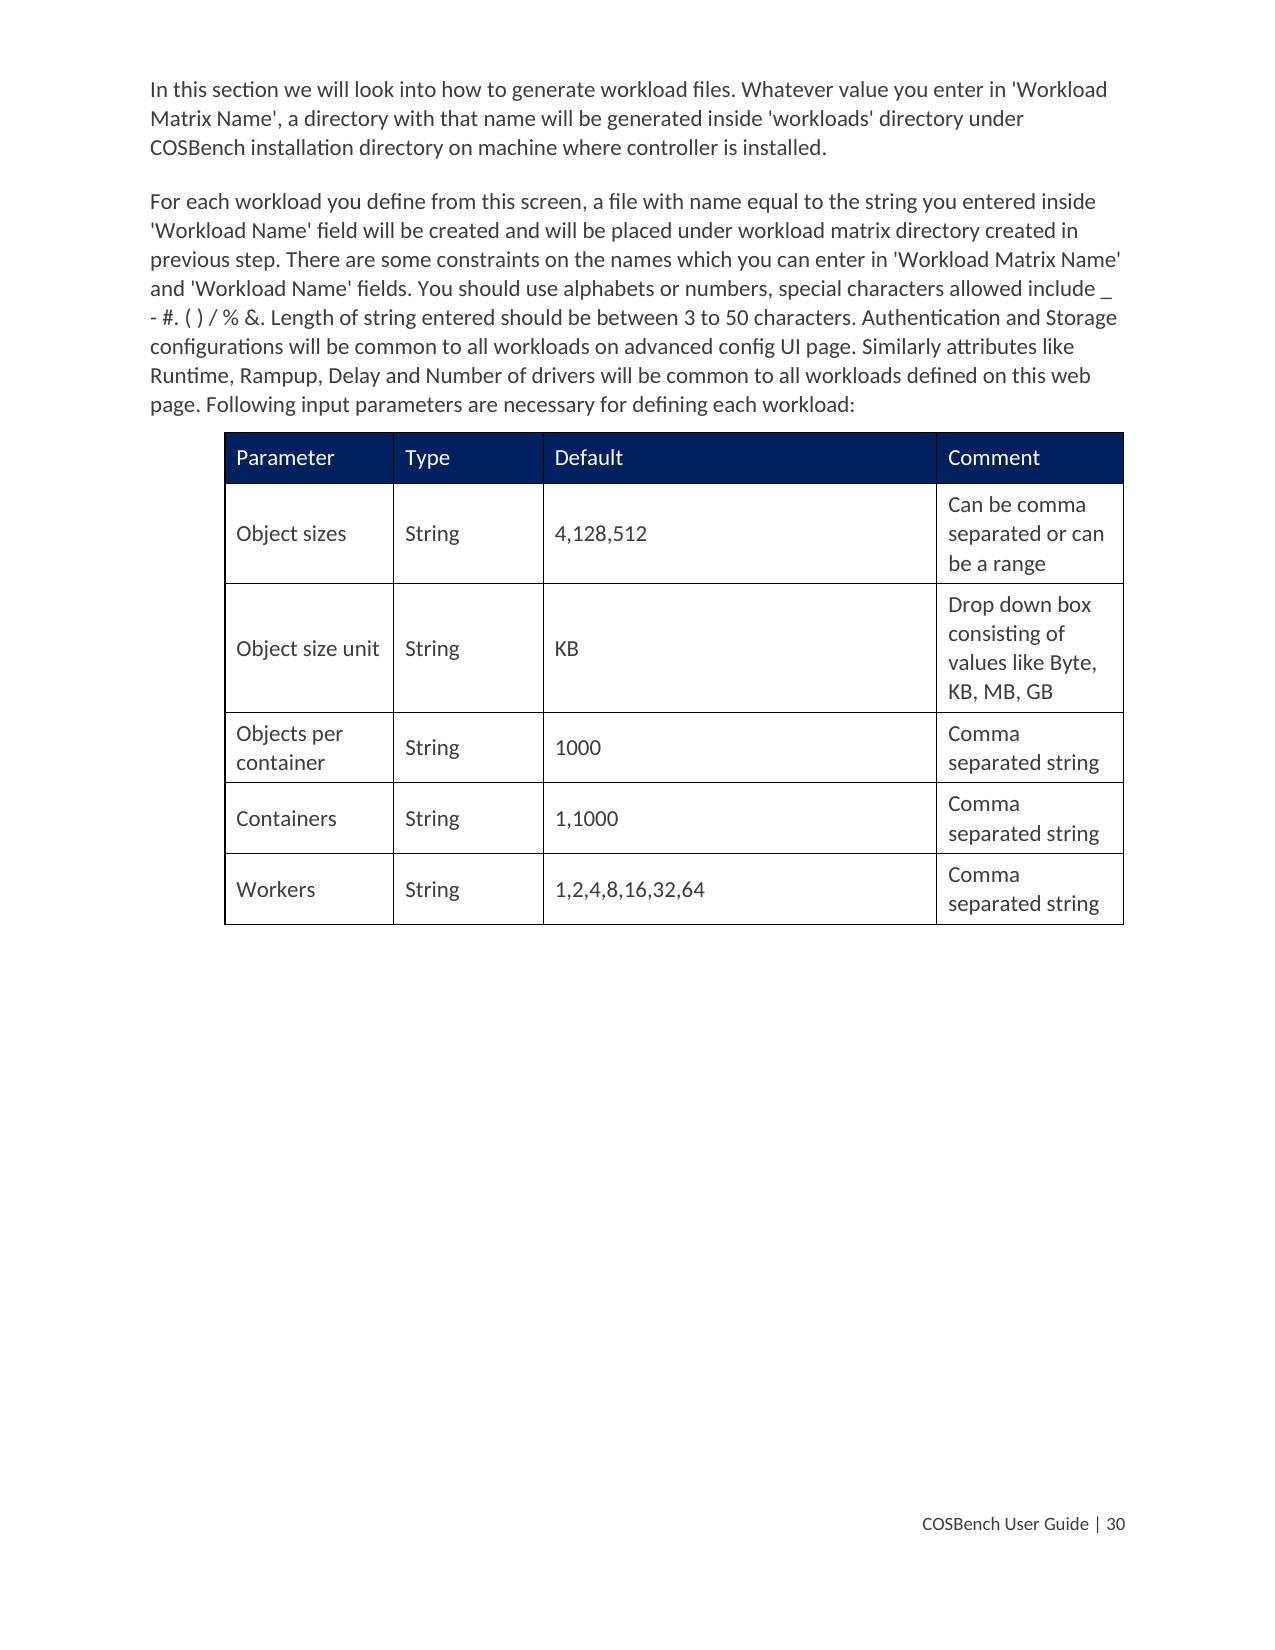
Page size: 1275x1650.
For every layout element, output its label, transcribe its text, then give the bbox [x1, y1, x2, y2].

table_header Default [544, 433, 936, 483]
table_cell String [394, 484, 543, 583]
table_cell Comma separated string [937, 713, 1123, 782]
table_header Type [394, 433, 543, 483]
table_cell Comma separated string [937, 854, 1123, 923]
table_cell Containers [226, 783, 393, 853]
table_cell 1000 [544, 713, 936, 782]
table_cell Comma separated string [937, 783, 1123, 853]
table_cell 1,1000 [544, 783, 936, 853]
table_cell String [394, 783, 543, 853]
table_cell Object sizes [226, 484, 393, 583]
text For each workload you define from this screen, a file with name equal to the string you entered inside 'Workload Name' field will be created and will be placed under workload matrix directory created in previous step. There are some constraints on the names which you can enter in 'Workload Matrix Name' and 'Workload Name' fields. You should use alphabets or numbers, special characters allowed include _ - #. ( ) / % &. Length of string entered should be between 3 to 50 characters. Authentication and Storage configurations will be common to all workloads on advanced config UI page. Similarly attributes like Runtime, Rampup, Delay and Number of drivers will be common to all workloads defined on this web page. Following input parameters are necessary for defining each workload: [150, 187, 1125, 419]
table_cell String [394, 854, 543, 923]
table_cell Can be comma separated or can be a range [937, 484, 1123, 583]
table_cell Object size unit [226, 584, 393, 712]
table_cell Drop down box consisting of values like Byte, KB, MB, GB [937, 584, 1123, 712]
text In this section we will look into how to generate workload files. Whatever value you enter in 'Workload Matrix Name', a directory with that name will be generated inside 'workloads' directory under COSBench installation directory on machine where controller is installed. [150, 75, 1125, 161]
table_cell String [394, 713, 543, 782]
table_header Parameter [226, 433, 393, 483]
table_cell 1,2,4,8,16,32,64 [544, 854, 936, 923]
table_cell Workers [226, 854, 393, 923]
table_cell 4,128,512 [544, 484, 936, 583]
table_header Comment [937, 433, 1123, 483]
table_cell KB [544, 584, 936, 712]
table_cell Objects per container [226, 713, 393, 782]
table_cell String [394, 584, 543, 712]
